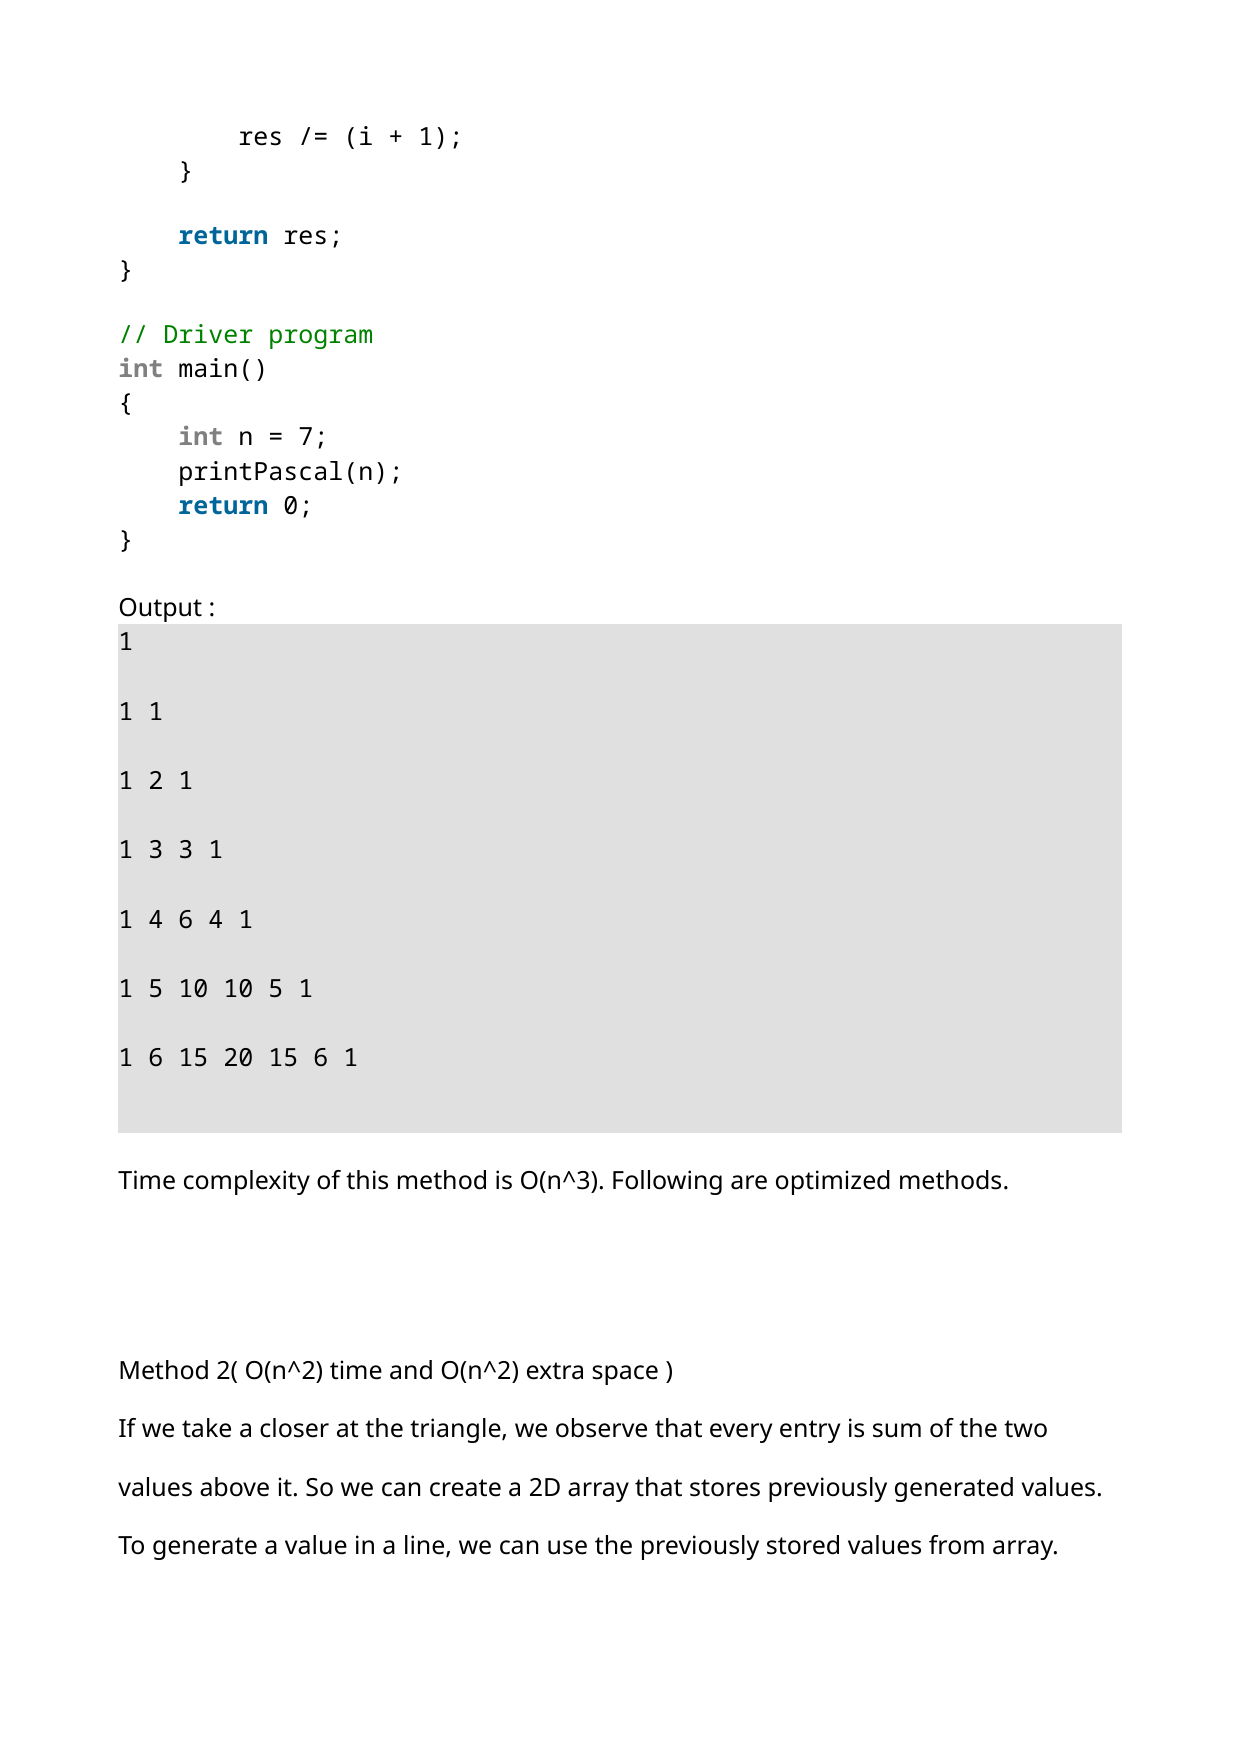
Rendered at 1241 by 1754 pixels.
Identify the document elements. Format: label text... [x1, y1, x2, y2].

text 1 6 15 20 15 6 1 [118, 1040, 1122, 1074]
text 1 1 [118, 693, 1122, 727]
text Method 2( O(n^2) time and O(n^2) extra space ) If we take a closer at the triangle, we observe that every entry is sum of the two values above it. So we can create a 2D array that stores previously generated values. To generate a value in a line, we can use the previously stored values from array. [118, 1236, 1122, 1561]
text Time complexity of this method is O(n^3). Following are optimized methods. [118, 1162, 1122, 1196]
text 1 5 10 10 5 1 [118, 971, 1122, 1005]
text 1 3 3 1 [118, 832, 1122, 866]
table_header res /= (i + 1); } return res; } // Driver program int main() { int n = 7; printPascal(n); return 0; } [118, 118, 1122, 556]
text Output : [118, 556, 1122, 624]
text 1 4 6 4 1 [118, 901, 1122, 935]
text 1 2 1 [118, 763, 1122, 797]
text 1 [118, 624, 1122, 658]
